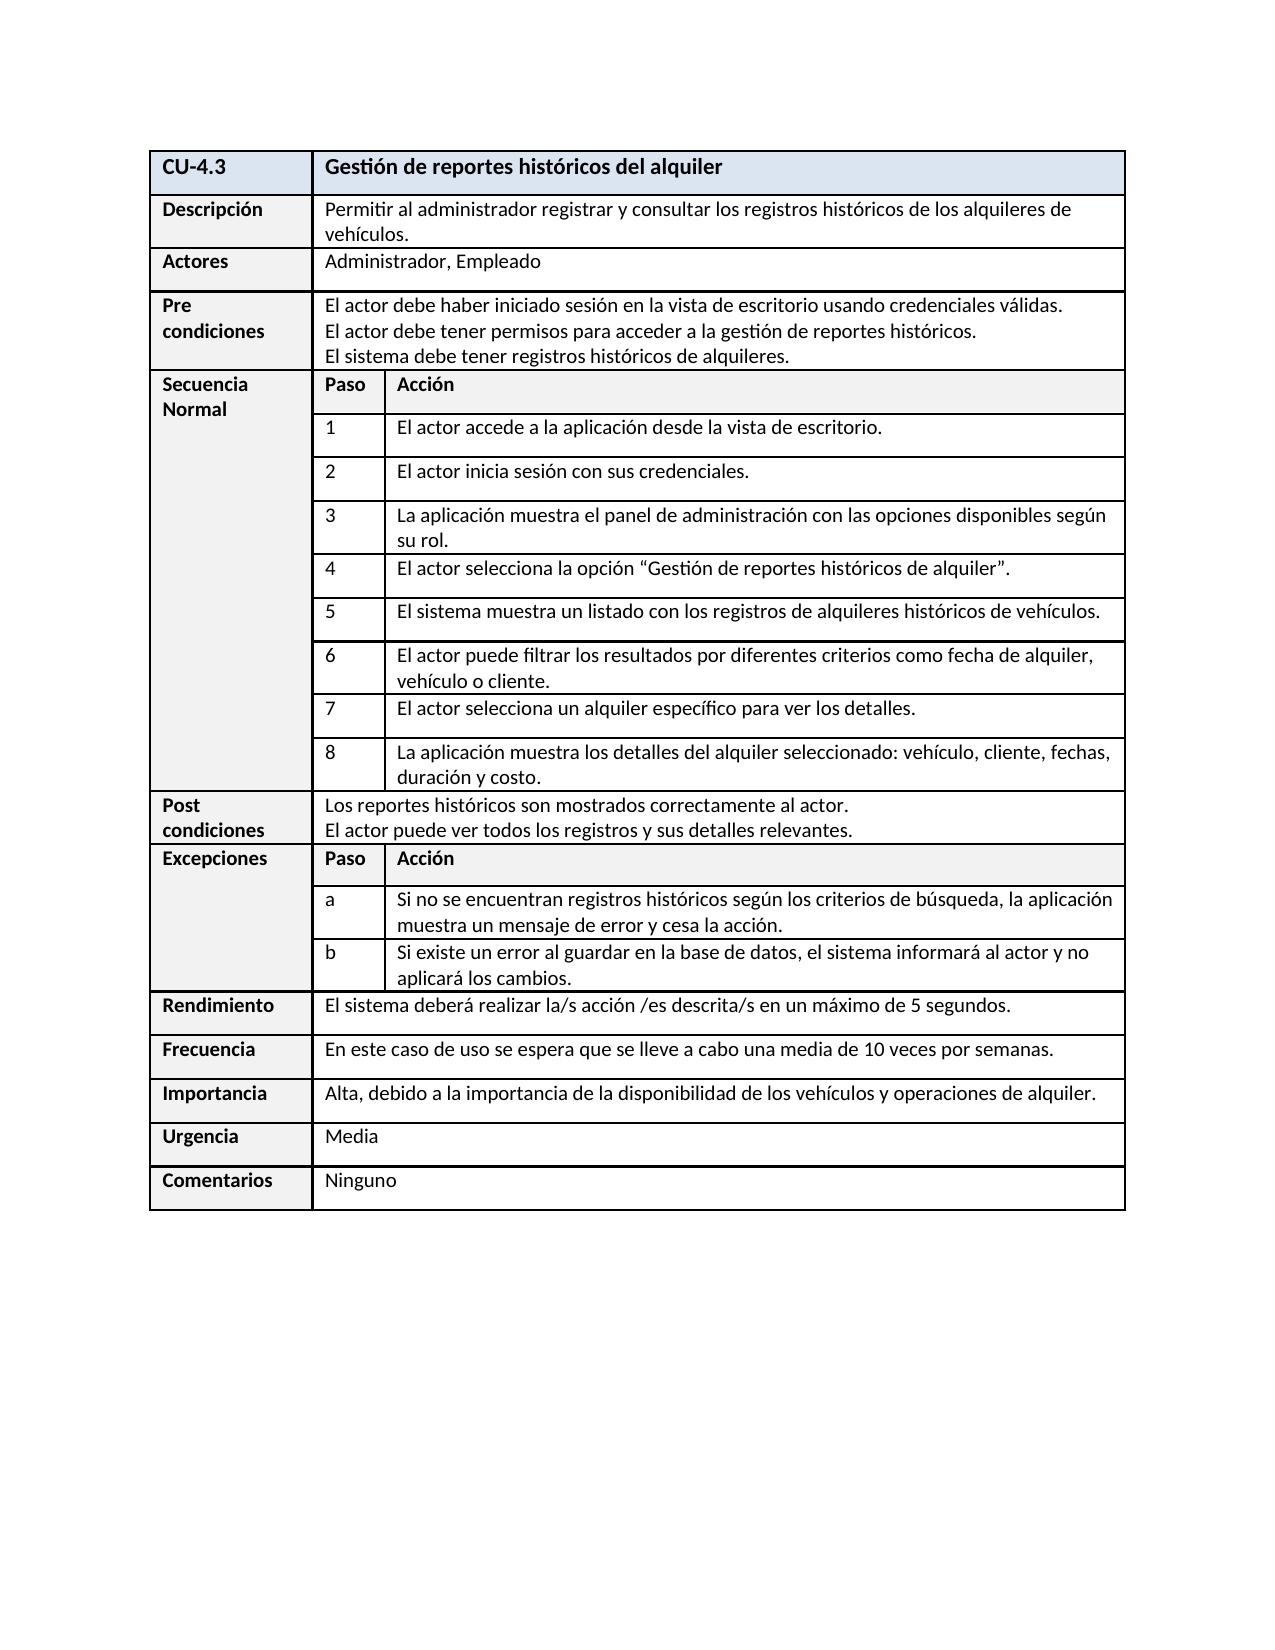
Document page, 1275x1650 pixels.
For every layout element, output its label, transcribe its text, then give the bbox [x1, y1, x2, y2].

table_cell En este caso de uso se espera que se lleve a cabo una media de 10 veces por semanas. [314, 1036, 1124, 1078]
table_cell 6 [314, 643, 384, 693]
table_cell Media [314, 1124, 1124, 1165]
table_cell Frecuencia [151, 1036, 311, 1078]
table_cell Pre condiciones [151, 293, 311, 369]
table_cell El actor debe haber iniciado sesión en la vista de escritorio usando credenciales válidas. El actor debe tener permisos para acceder a la gestión de reportes históricos. El sistema debe tener registros históricos de alquileres. [314, 293, 1124, 369]
table_cell 8 [314, 739, 384, 790]
table_cell Los reportes históricos son mostrados correctamente al actor. El actor puede ver todos los registros y sus detalles relevantes. [314, 792, 1124, 843]
table_cell Secuencia Normal [151, 371, 311, 790]
table_cell 2 [314, 458, 384, 500]
table_header Gestión de reportes históricos del alquiler [314, 152, 1124, 194]
table_cell Ninguno [314, 1168, 1124, 1209]
table_cell La aplicación muestra el panel de administración con las opciones disponibles según su rol. [386, 502, 1124, 553]
table_cell 3 [314, 502, 384, 553]
table_cell Rendimiento [151, 993, 311, 1034]
table_cell El actor inicia sesión con sus credenciales. [386, 458, 1124, 500]
table_cell 4 [314, 555, 384, 597]
table_cell Paso [314, 371, 384, 412]
table_cell Descripción [151, 196, 311, 247]
table_cell Acción [386, 845, 1124, 884]
table_cell Importancia [151, 1080, 311, 1122]
table_cell El actor puede filtrar los resultados por diferentes criterios como fecha de alquiler, vehículo o cliente. [386, 643, 1124, 693]
table_cell 1 [314, 415, 384, 456]
table_header CU-4.3 [151, 152, 311, 194]
table_cell Post condiciones [151, 792, 311, 843]
table_cell El actor selecciona la opción “Gestión de reportes históricos de alquiler”. [386, 555, 1124, 597]
table_cell El actor selecciona un alquiler específico para ver los detalles. [386, 695, 1124, 737]
table_cell Si existe un error al guardar en la base de datos, el sistema informará al actor y no aplicará los cambios. [386, 940, 1124, 990]
table_cell Comentarios [151, 1168, 311, 1209]
table_cell Si no se encuentran registros históricos según los criterios de búsqueda, la aplicación muestra un mensaje de error y cesa la acción. [386, 887, 1124, 937]
table_cell El actor accede a la aplicación desde la vista de escritorio. [386, 415, 1124, 456]
table_cell Administrador, Empleado [314, 249, 1124, 290]
table_cell Actores [151, 249, 311, 290]
table_cell Urgencia [151, 1124, 311, 1165]
table_cell El sistema muestra un listado con los registros de alquileres históricos de vehículos. [386, 599, 1124, 640]
table_cell Paso [314, 845, 384, 884]
table_cell a [314, 887, 384, 937]
table_cell 5 [314, 599, 384, 640]
table_cell 7 [314, 695, 384, 737]
table_cell Acción [386, 371, 1124, 412]
table_cell Excepciones [151, 845, 311, 990]
table_cell Alta, debido a la importancia de la disponibilidad de los vehículos y operaciones de alquiler. [314, 1080, 1124, 1122]
table_cell La aplicación muestra los detalles del alquiler seleccionado: vehículo, cliente, fechas, duración y costo. [386, 739, 1124, 790]
table_cell Permitir al administrador registrar y consultar los registros históricos de los alquileres de vehículos. [314, 196, 1124, 247]
table_cell b [314, 940, 384, 990]
table_cell El sistema deberá realizar la/s acción /es descrita/s en un máximo de 5 segundos. [314, 993, 1124, 1034]
